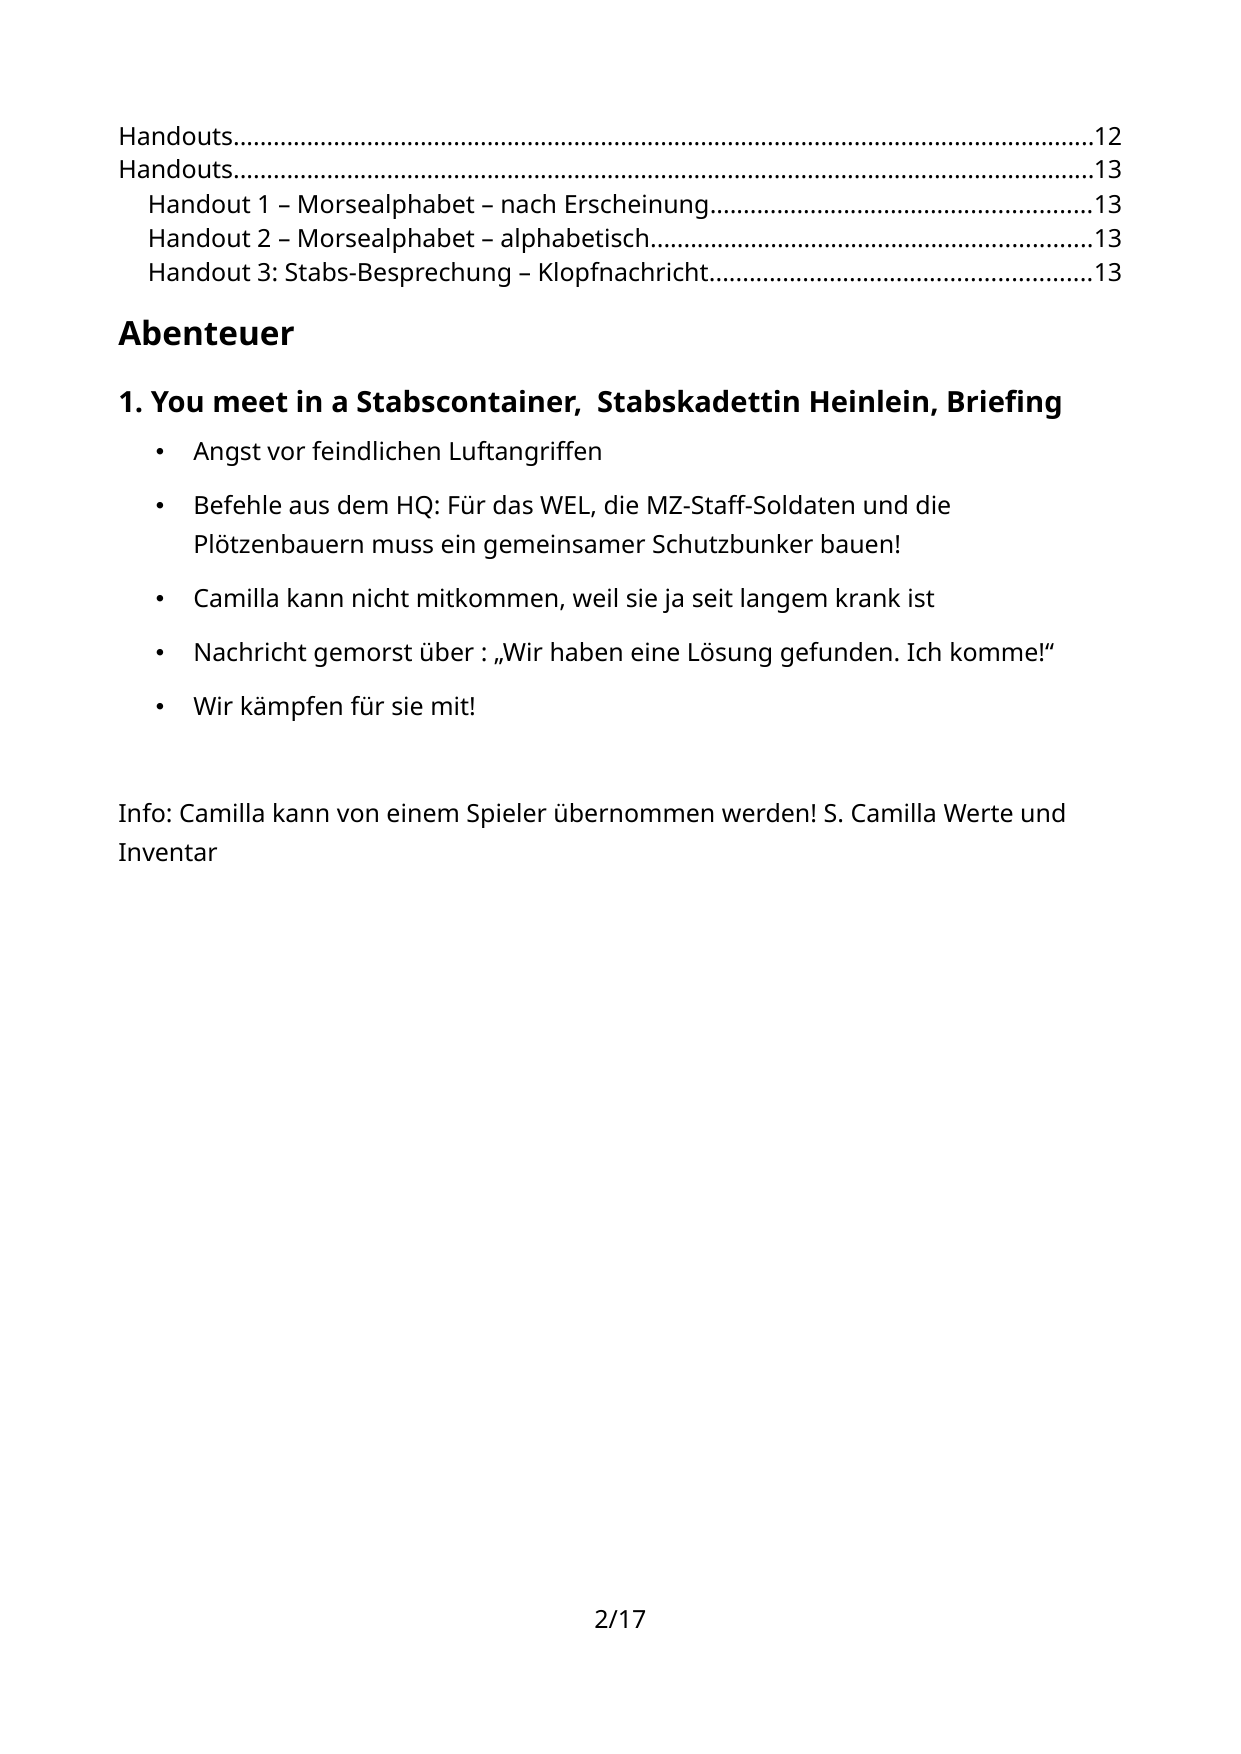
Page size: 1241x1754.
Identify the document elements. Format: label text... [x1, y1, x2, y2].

text Handouts 12 [118, 118, 1122, 152]
text Handout 3: Stabs-Besprechung – Klopfnachricht 13 [148, 254, 1122, 288]
list Befehle aus dem HQ: Für das WEL, die MZ-Staff-Soldaten und die Plötzenbauern muss ein gemeinsamer Schutzbunker bauen! [156, 488, 1122, 561]
list Wir kämpfen für sie mit! [156, 688, 1122, 722]
subtitle 1. You meet in a Stabscontainer, Stabskadettin Heinlein, Briefing [118, 382, 1122, 421]
text Handouts 13 [118, 152, 1122, 186]
subtitle Abenteuer [118, 309, 1122, 355]
text Handout 1 – Morsealphabet – nach Erscheinung 13 [148, 186, 1122, 220]
text Info: Camilla kann von einem Spieler übernommen werden! S. Camilla Werte und Inventar [118, 796, 1122, 869]
list Angst vor feindlichen Luftangriffen [156, 434, 1122, 468]
list Nachricht gemorst über : „Wir haben eine Lösung gefunden. Ich komme!“ [156, 634, 1122, 668]
list Camilla kann nicht mitkommen, weil sie ja seit langem krank ist [156, 581, 1122, 615]
text Handout 2 – Morsealphabet – alphabetisch 13 [148, 220, 1122, 254]
